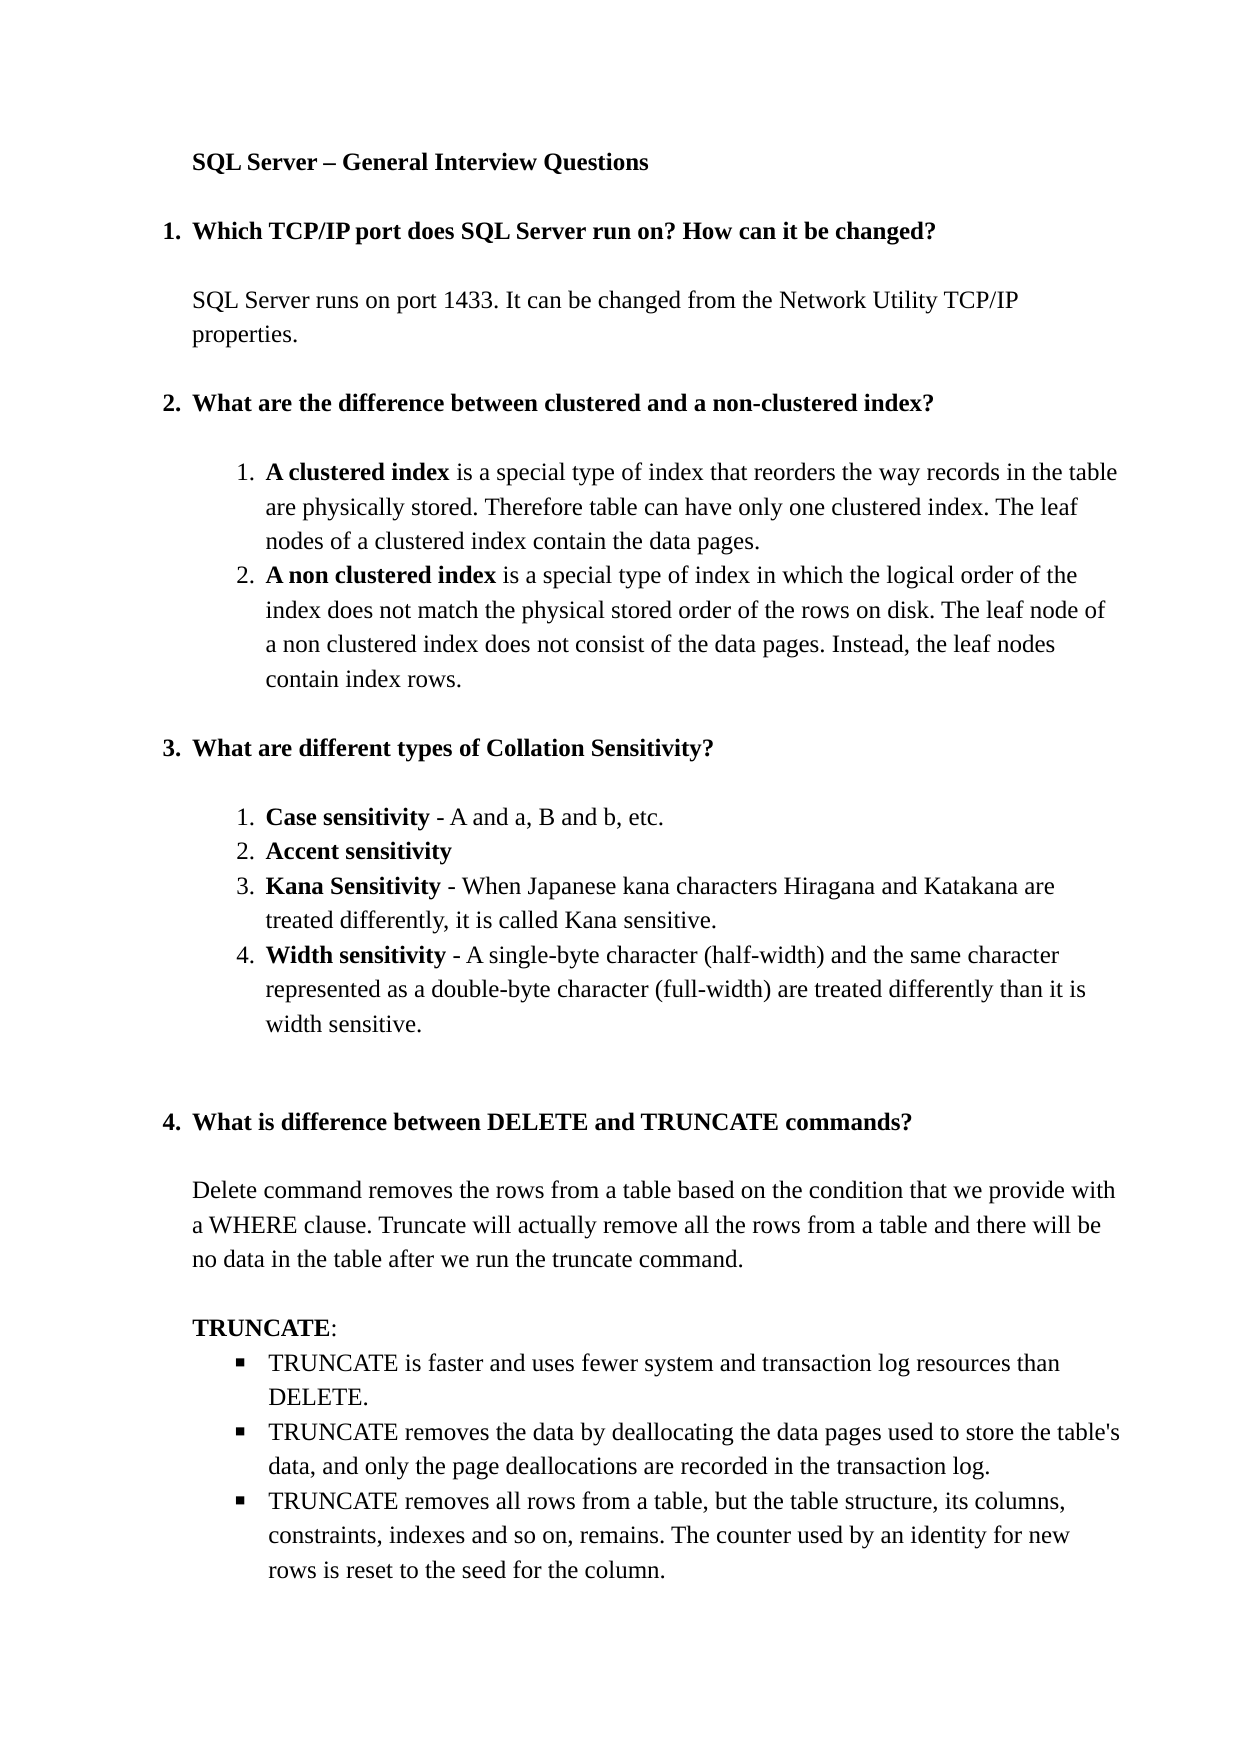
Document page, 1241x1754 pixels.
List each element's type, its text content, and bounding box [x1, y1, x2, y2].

list A non clustered index is a special type of index in which the logical order of the index does not match the physical stored order of the rows on disk. The leaf node of a non clustered index does not consist of the data pages. Instead, the leaf nodes contain index rows. [236, 561, 1122, 693]
list Accent sensitivity [236, 836, 1122, 865]
list Kana Sensitivity - When Japanese kana characters Hiragana and Katakana are treated differently, it is called Kana sensitive. [236, 871, 1122, 934]
list Which TCP/IP port does SQL Server run on? How can it be changed? [162, 216, 1122, 244]
list Delete command removes the rows from a table based on the condition that we provide with a WHERE clause. Truncate will actually remove all the rows from a table and there will be no data in the table after we run the truncate command. [162, 1176, 1122, 1273]
list TRUNCATE removes all rows from a table, but the table structure, its columns, constraints, indexes and so on, remains. The counter used by an identity for new rows is reset to the seed for the column. [231, 1486, 1122, 1583]
list What are the difference between clustered and a non-clustered index? [162, 388, 1122, 417]
list A clustered index is a special type of index that reorders the way records in the table are physically stored. Therefore table can have only one clustered index. The leaf nodes of a clustered index contain the data pages. [236, 457, 1122, 555]
list SQL Server runs on port 1433. It can be changed from the Network Utility TCP/IP properties. [162, 285, 1122, 348]
list Width sensitivity - A single-byte character (half-width) and the same character represented as a double-byte character (full-width) are treated differently than it is width sensitive. [236, 940, 1122, 1038]
list TRUNCATE is faster and uses fewer system and transaction log resources than DELETE. [231, 1348, 1122, 1411]
text TRUNCATE: [192, 1313, 1122, 1342]
list SQL Server – General Interview Questions [162, 147, 1122, 176]
list What is difference between DELETE and TRUNCATE commands? [162, 1107, 1122, 1135]
list TRUNCATE removes the data by deallocating the data pages used to store the table's data, and only the page deallocations are recorded in the transaction log. [231, 1417, 1122, 1480]
list What are different types of Collation Sensitivity? [162, 733, 1122, 762]
list Case sensitivity - A and a, B and b, etc. [236, 802, 1122, 831]
